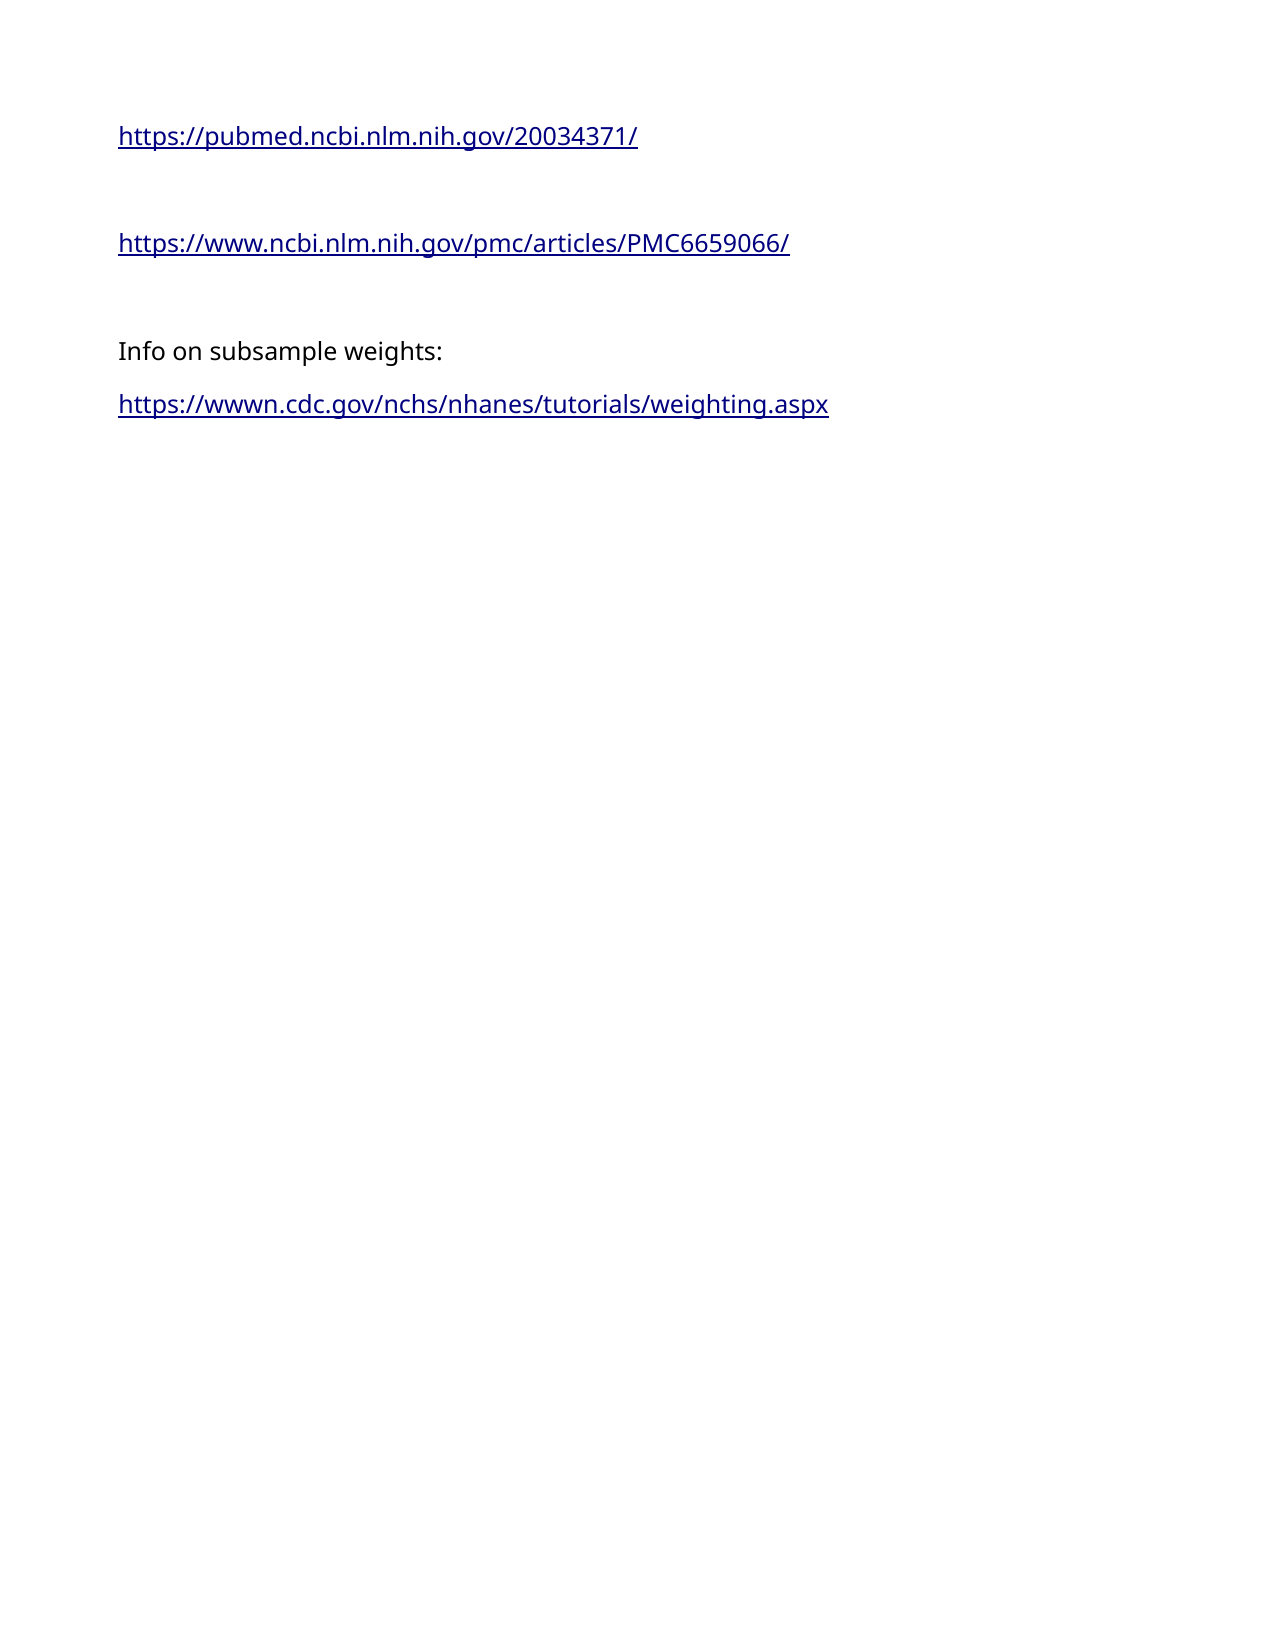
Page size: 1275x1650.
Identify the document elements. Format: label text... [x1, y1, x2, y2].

text https://www.ncbi.nlm.nih.gov/pmc/articles/PMC6659066/ [118, 226, 1157, 260]
text Info on subsample weights: [118, 333, 1157, 367]
text https://wwwn.cdc.gov/nchs/nhanes/tutorials/weighting.aspx [118, 387, 1157, 421]
text https://pubmed.ncbi.nlm.nih.gov/20034371/ [118, 118, 1157, 152]
